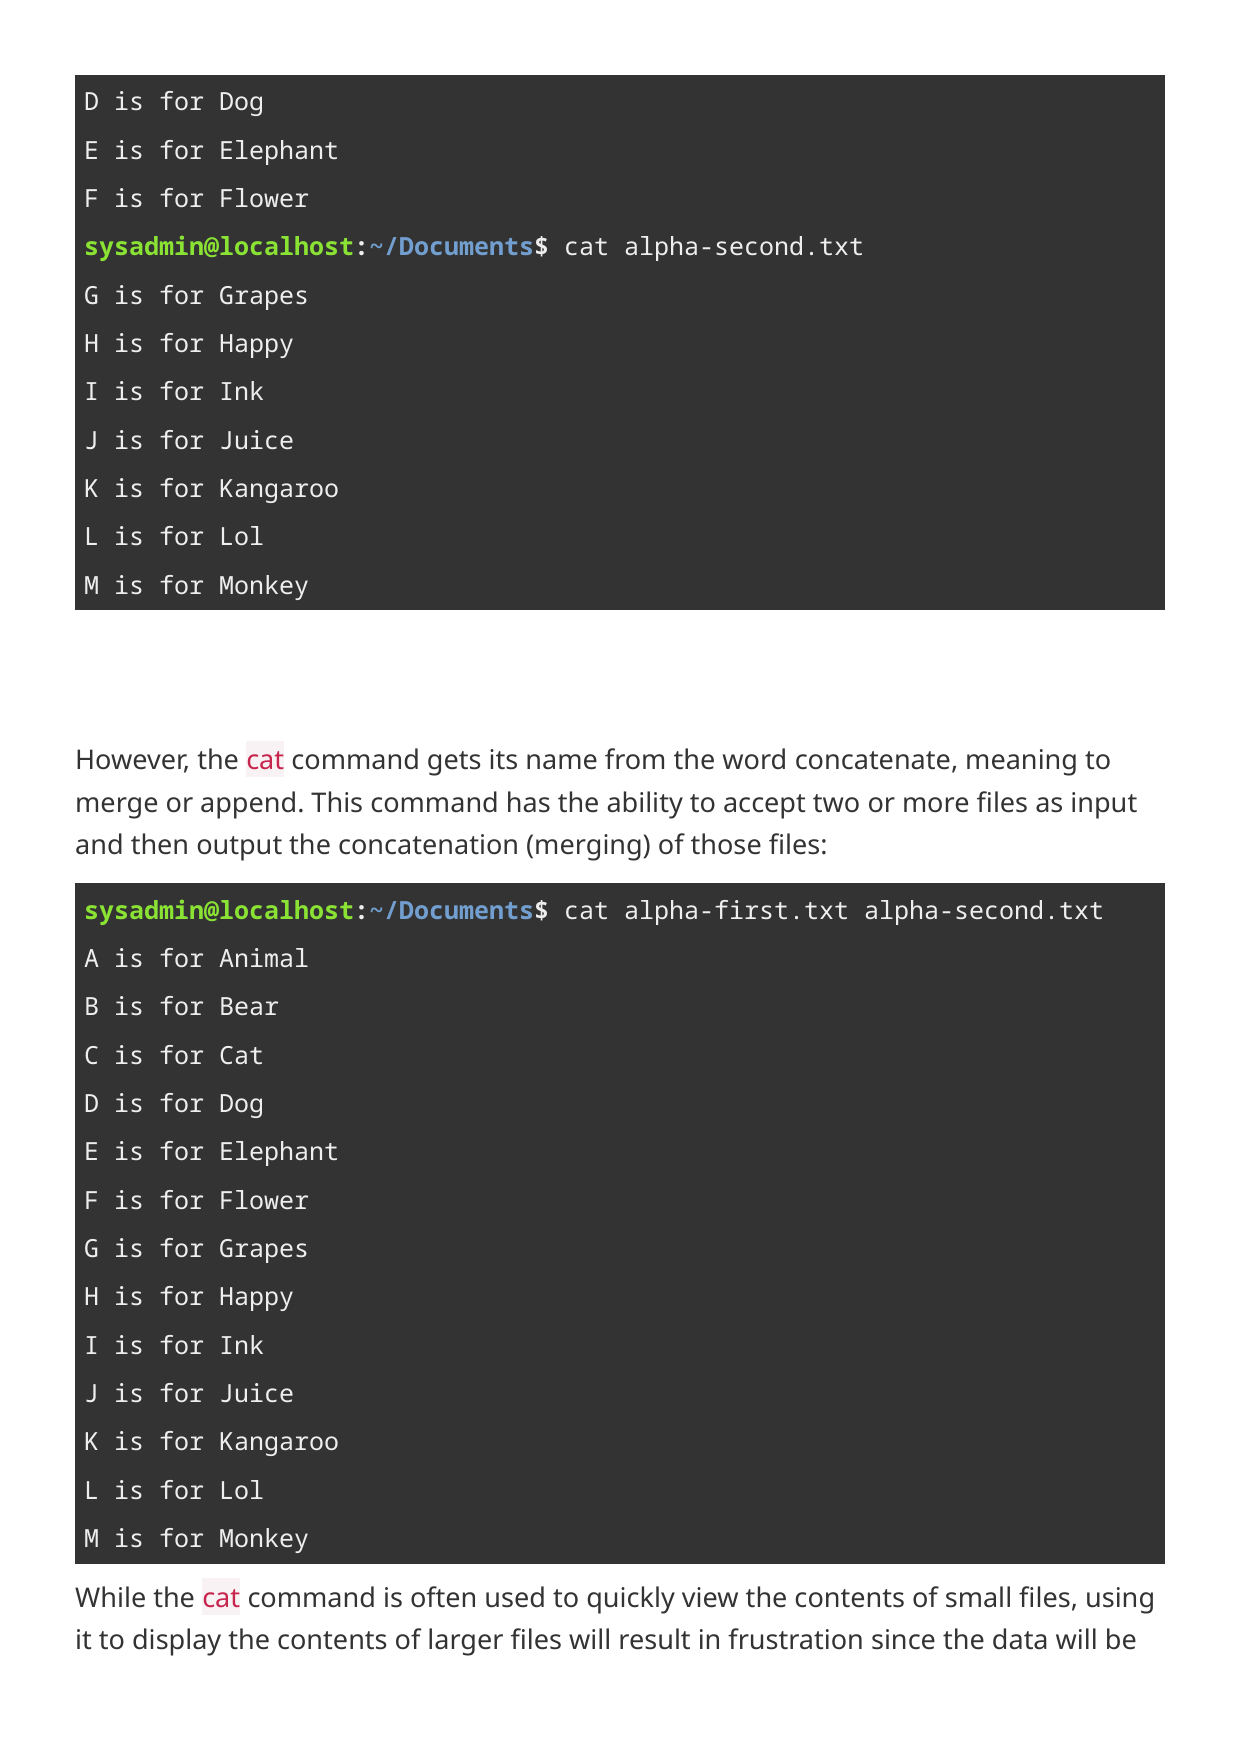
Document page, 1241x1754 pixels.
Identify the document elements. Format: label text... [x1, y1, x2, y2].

text sysadmin@localhost:~/Documents$ cat alpha-first.txt alpha-second.txt [75, 883, 1165, 926]
text K is for Kangaroo [75, 1415, 1165, 1458]
text I is for Ink [75, 365, 1165, 408]
text J is for Juice [75, 1367, 1165, 1410]
text While the cat command is often used to quickly view the contents of small files, using it to display the contents of larger files will result in frustration since the data will be [75, 1578, 1165, 1657]
text F is for Flower [75, 1173, 1165, 1216]
text E is for Elephant [75, 1125, 1165, 1168]
text G is for Grapes [75, 268, 1165, 311]
text E is for Elephant [75, 123, 1165, 166]
text L is for Lol [75, 1463, 1165, 1506]
text H is for Happy [75, 317, 1165, 360]
text K is for Kangaroo [75, 462, 1165, 505]
text M is for Monkey [75, 1512, 1165, 1564]
text sysadmin@localhost:~/Documents$ cat alpha-second.txt [75, 220, 1165, 263]
text B is for Bear [75, 980, 1165, 1023]
text J is for Juice [75, 413, 1165, 456]
text However, the cat command gets its name from the word concatenate, meaning to merge or append. This command has the ability to accept two or more files as input and then output the concatenation (merging) of those files: [75, 741, 1165, 862]
text D is for Dog [75, 1077, 1165, 1120]
text H is for Happy [75, 1270, 1165, 1313]
text C is for Cat [75, 1028, 1165, 1071]
text D is for Dog [75, 75, 1165, 118]
text L is for Lol [75, 510, 1165, 553]
text I is for Ink [75, 1318, 1165, 1361]
text A is for Animal [75, 932, 1165, 975]
text G is for Grapes [75, 1222, 1165, 1265]
text F is for Flower [75, 172, 1165, 215]
text M is for Monkey [75, 558, 1165, 610]
